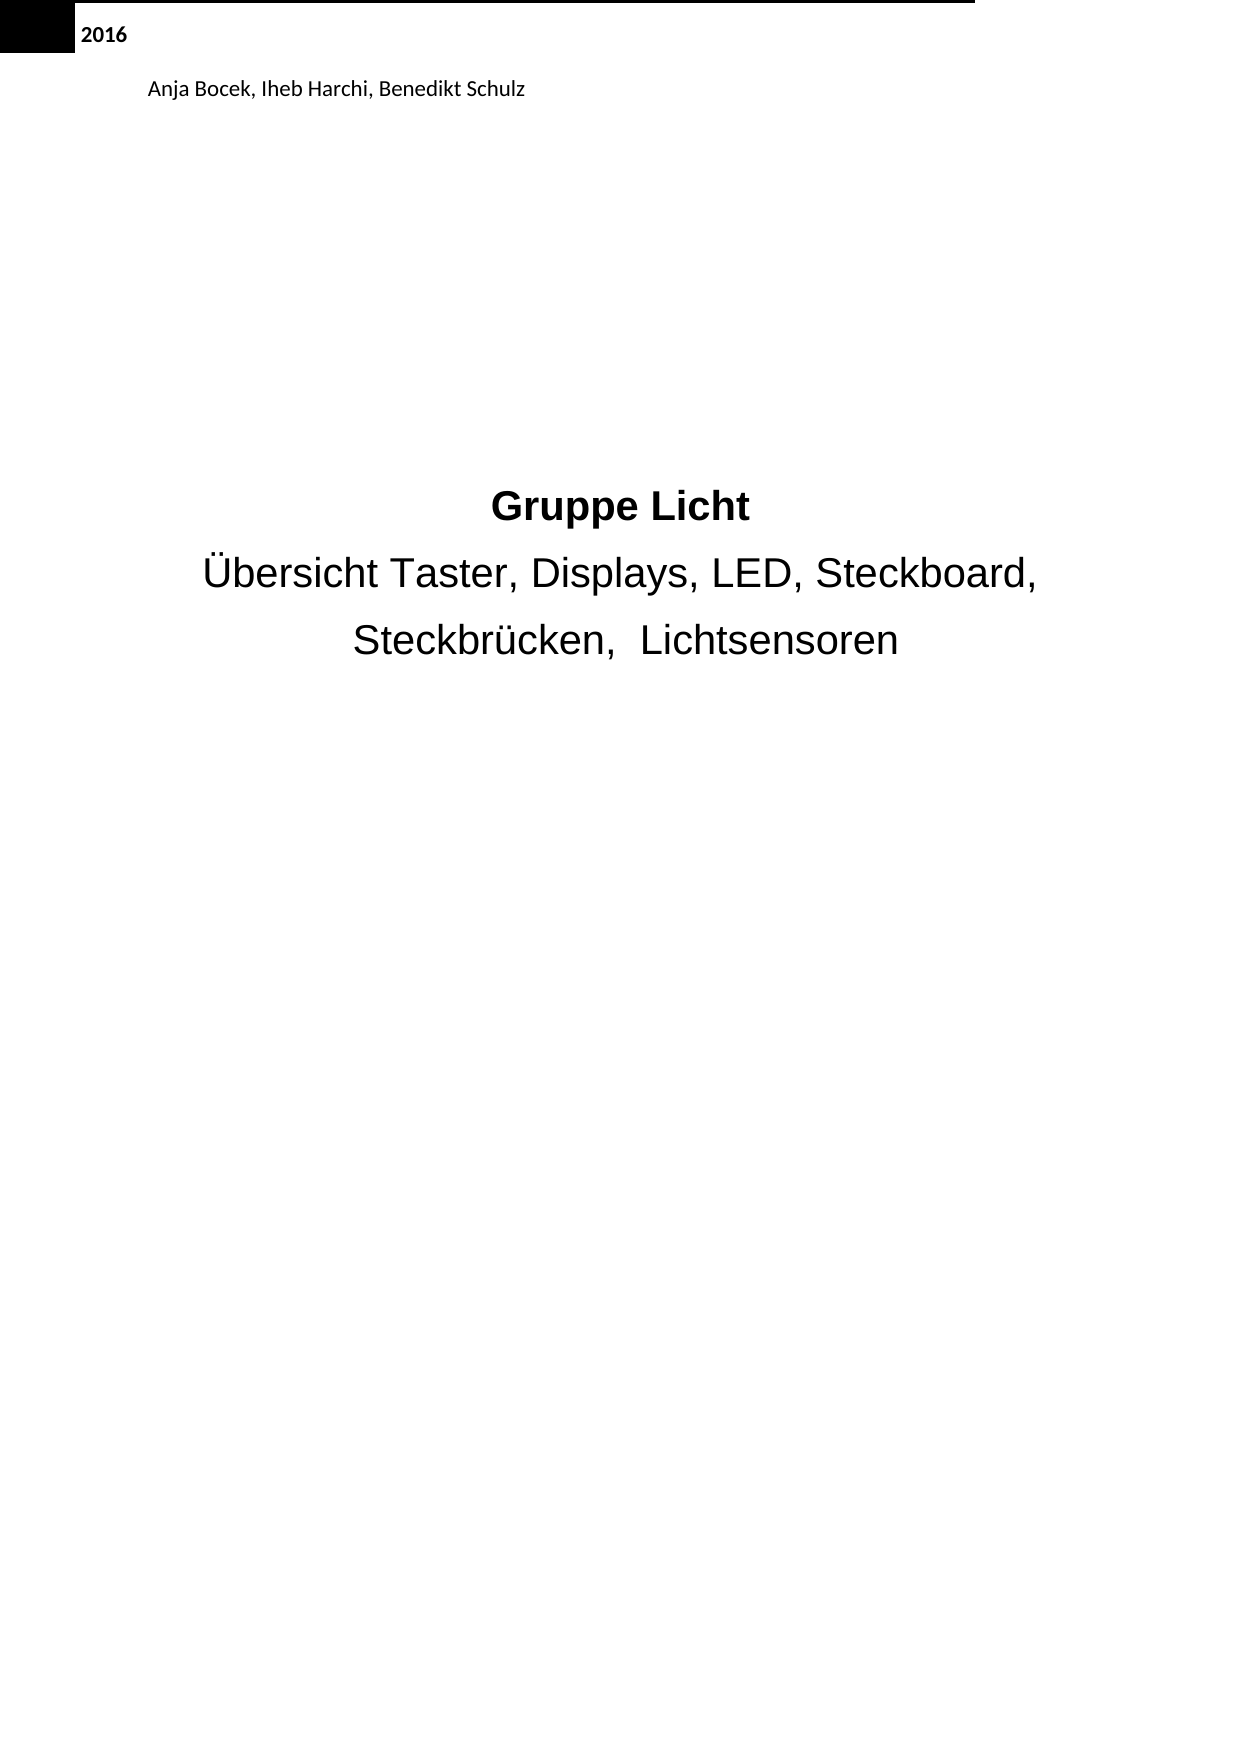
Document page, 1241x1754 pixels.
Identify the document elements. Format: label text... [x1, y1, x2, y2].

text Steckbrücken, Lichtsensoren [148, 616, 1093, 664]
text Übersicht Taster, Displays, LED, Steckboard, [148, 549, 1093, 597]
text Gruppe Licht [148, 482, 1093, 530]
